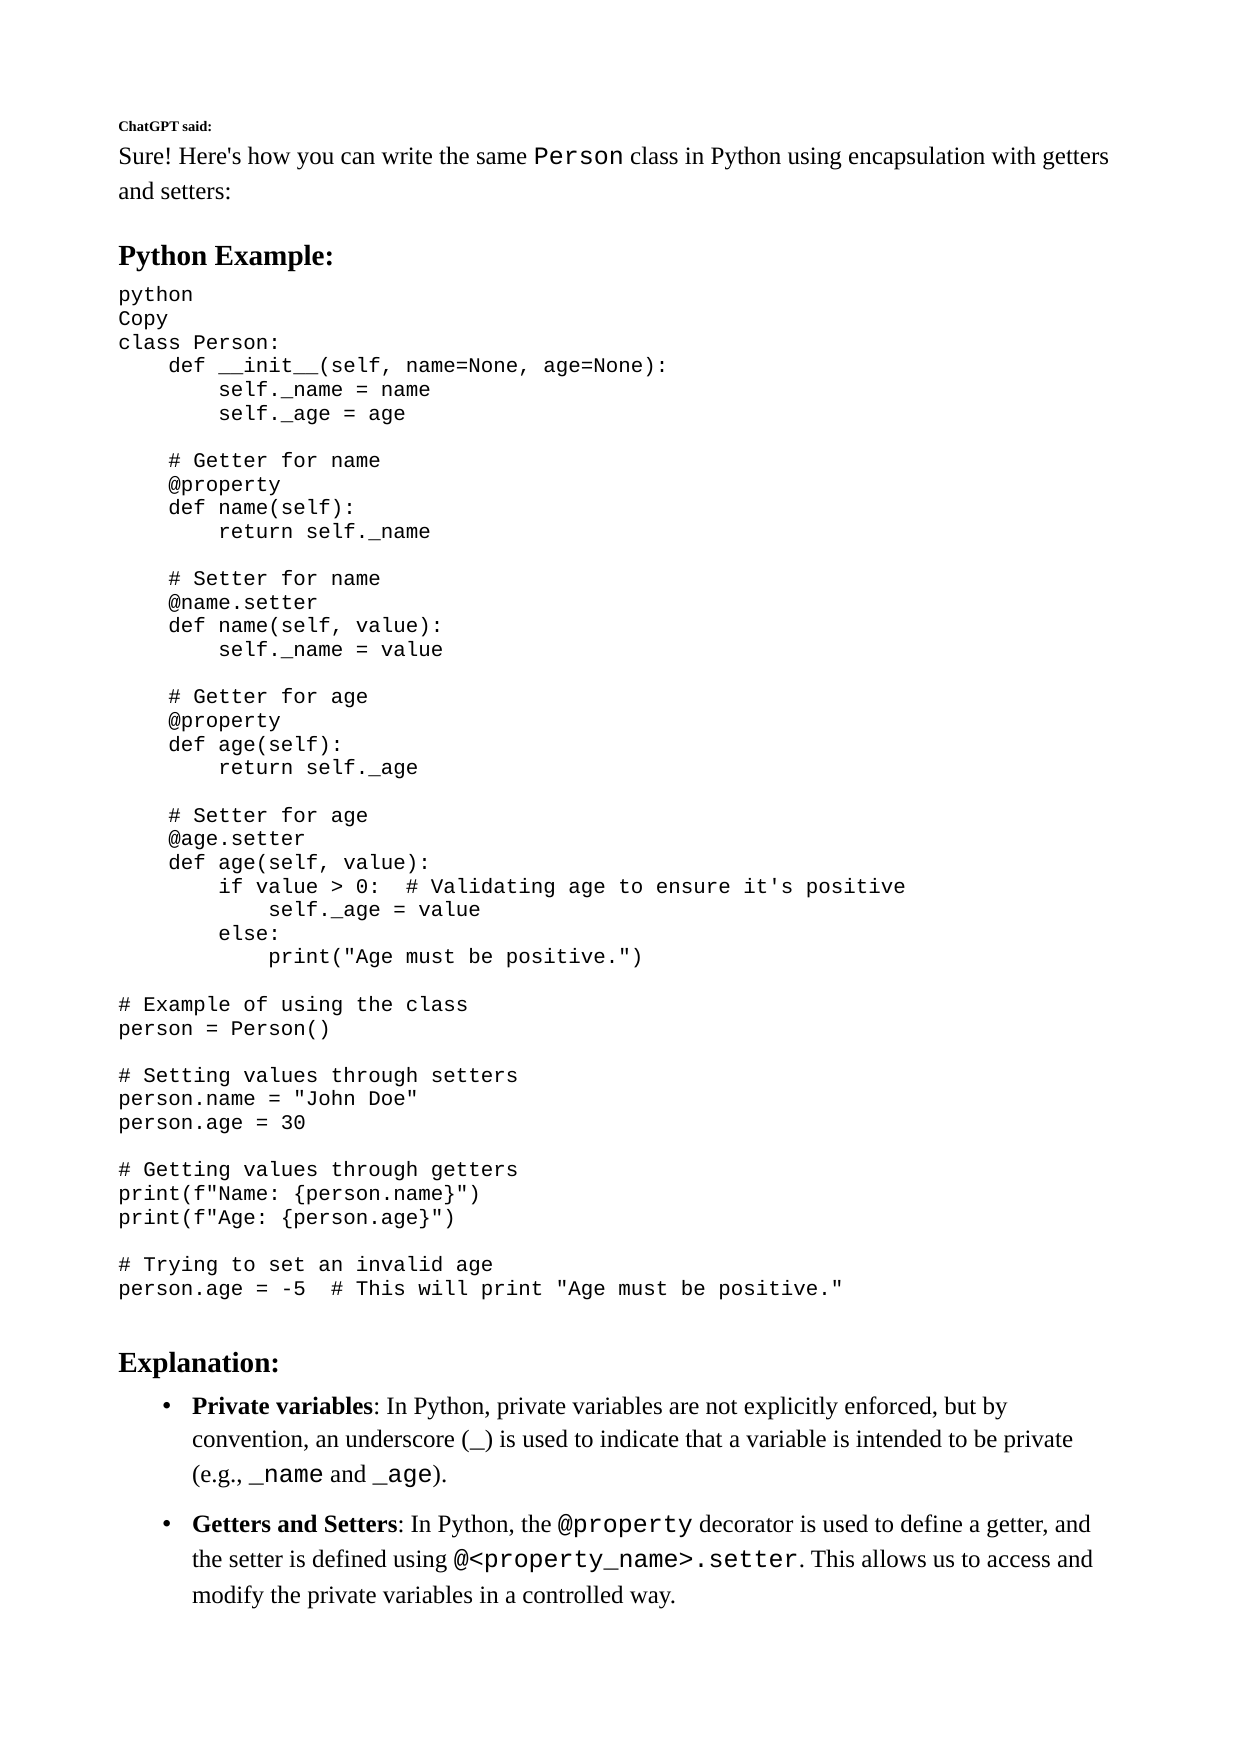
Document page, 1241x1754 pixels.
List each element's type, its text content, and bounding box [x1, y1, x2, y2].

text Sure! Here's how you can write the same Person class in Python using encapsulation with getters and setters: [118, 141, 1122, 205]
text print("Age must be positive.") [118, 947, 1122, 970]
text Copy [118, 308, 1122, 332]
text @age.setter [118, 828, 1122, 852]
text @name.setter [118, 592, 1122, 616]
text # Setting values through setters [118, 1065, 1122, 1088]
text # Setter for age [118, 805, 1122, 828]
text person.age = -5 # This will print "Age must be positive." [118, 1278, 1122, 1301]
text # Example of using the class [118, 994, 1122, 1017]
text # Getting values through getters [118, 1159, 1122, 1183]
text print(f"Name: {person.name}") [118, 1183, 1122, 1207]
text return self._name [118, 521, 1122, 544]
text if value > 0: # Validating age to ensure it's positive [118, 876, 1122, 899]
text self._name = value [118, 639, 1122, 663]
text # Trying to set an invalid age [118, 1254, 1122, 1278]
text # Getter for age [118, 686, 1122, 710]
text self._age = value [118, 899, 1122, 923]
text python [118, 284, 1122, 308]
text def name(self): [118, 497, 1122, 521]
list Getters and Setters: In Python, the @property decorator is used to define a getter, and the setter is defined using @<property_name>.setter. This allows us to access and modify the private variables in a controlled way. [162, 1509, 1122, 1608]
text person.age = 30 [118, 1112, 1122, 1136]
text else: [118, 923, 1122, 947]
subtitle Python Example: [118, 238, 1122, 272]
text self._name = name [118, 379, 1122, 403]
text print(f"Age: {person.age}") [118, 1207, 1122, 1230]
text @property [118, 710, 1122, 734]
subtitle Explanation: [118, 1345, 1122, 1379]
text def age(self, value): [118, 852, 1122, 876]
text self._age = age [118, 403, 1122, 426]
text # Setter for name [118, 568, 1122, 592]
text class Person: [118, 332, 1122, 355]
text person.name = "John Doe" [118, 1088, 1122, 1112]
text def age(self): [118, 734, 1122, 757]
text @property [118, 474, 1122, 497]
list Private variables: In Python, private variables are not explicitly enforced, but by convention, an underscore (_) is used to indicate that a variable is intended to be private (e.g., _name and _age). [162, 1391, 1122, 1490]
text # Getter for name [118, 450, 1122, 474]
text return self._age [118, 757, 1122, 781]
text def __init__(self, name=None, age=None): [118, 355, 1122, 379]
subtitle ChatGPT said: [118, 118, 1122, 135]
text def name(self, value): [118, 616, 1122, 639]
text person = Person() [118, 1017, 1122, 1041]
